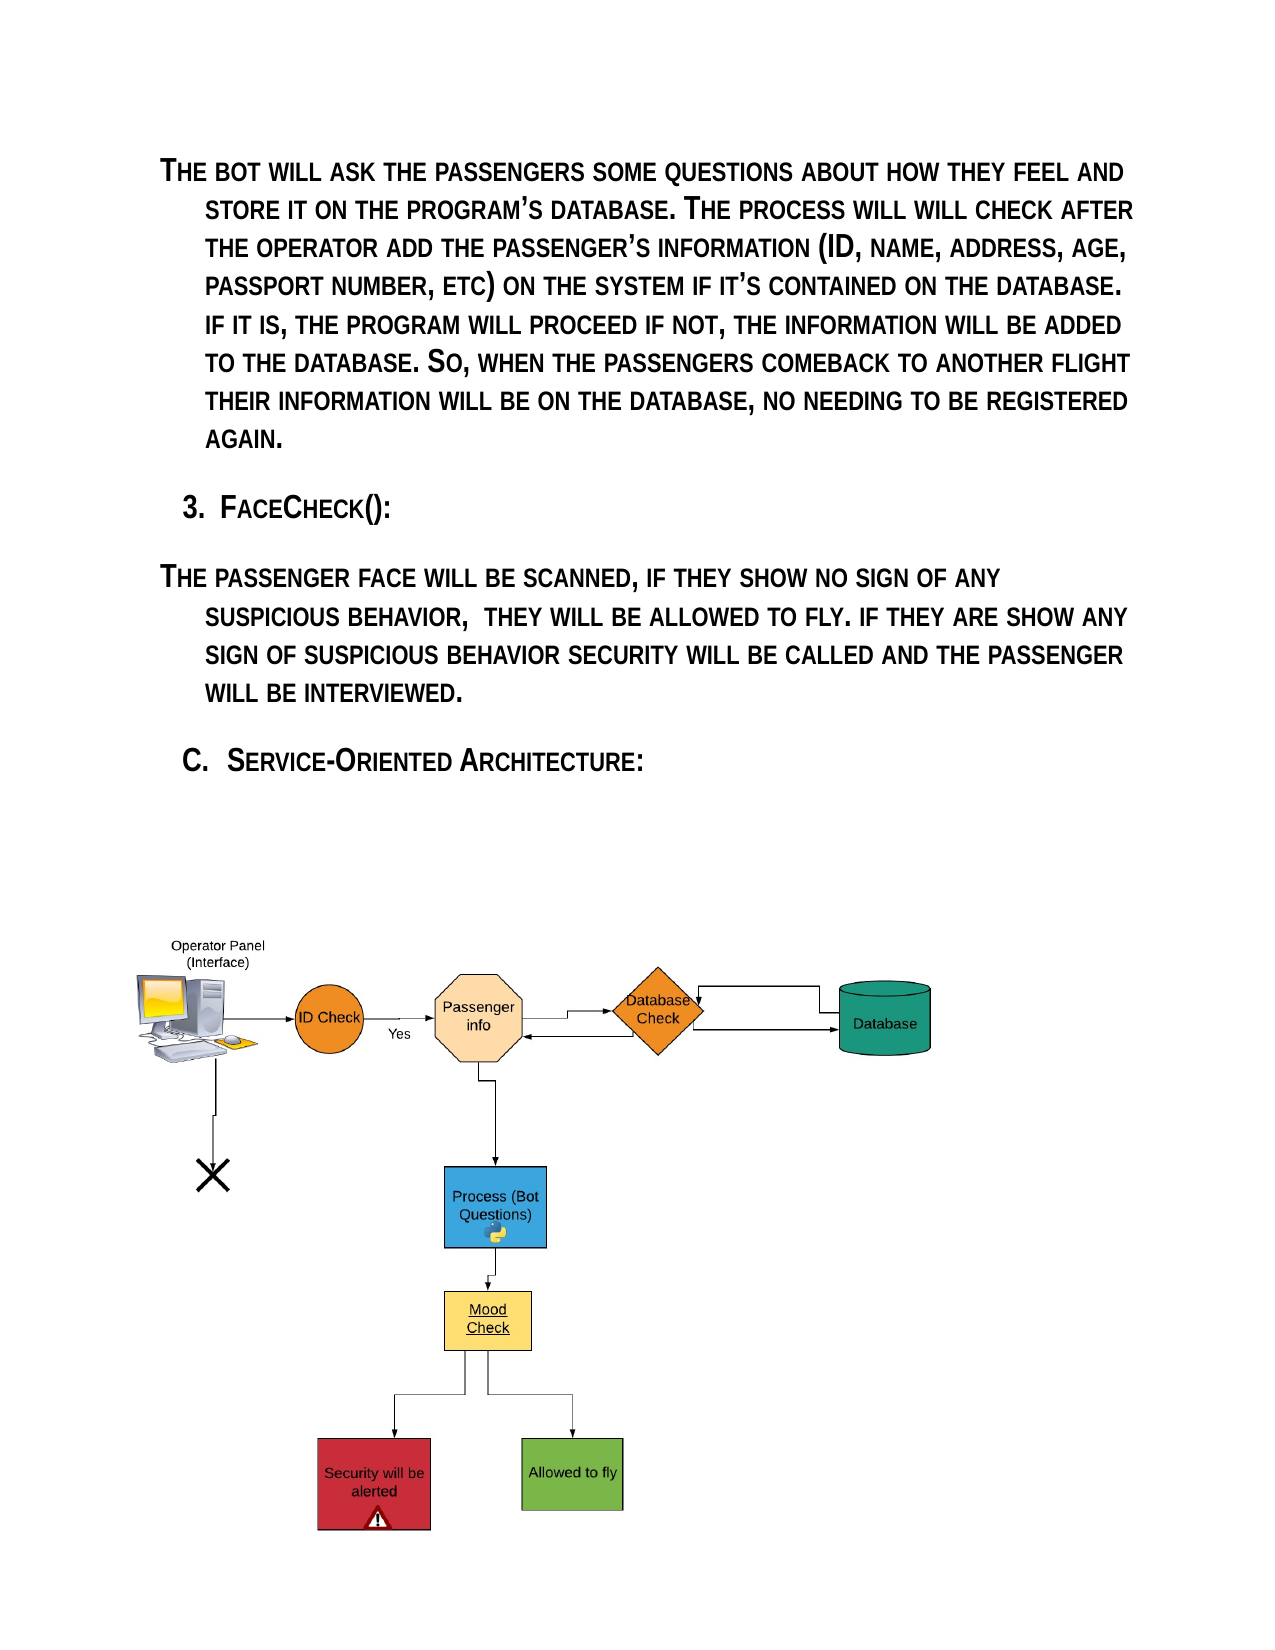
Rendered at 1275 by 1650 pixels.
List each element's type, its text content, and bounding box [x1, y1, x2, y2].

list Service-Oriented Architecture: [182, 741, 1138, 779]
text The passenger face will be scanned, if they show no sign of any suspicious behavior, they will be allowed to fly. if they are show any sign of suspicious behavior security will be called and the passenger will be interviewed. [160, 557, 1138, 709]
text The bot will ask the passengers some questions about how they feel and store it on the program’s database. The process will will check after the operator add the passenger’s information (ID, name, address, age, passport number, etc) on the system if it’s contained on the database. if it is, the program will proceed if not, the information will be added to the database. So, when the passengers comeback to another flight their information will be on the database, no needing to be registered again. [160, 150, 1138, 456]
list FaceCheck(): [182, 487, 1138, 525]
